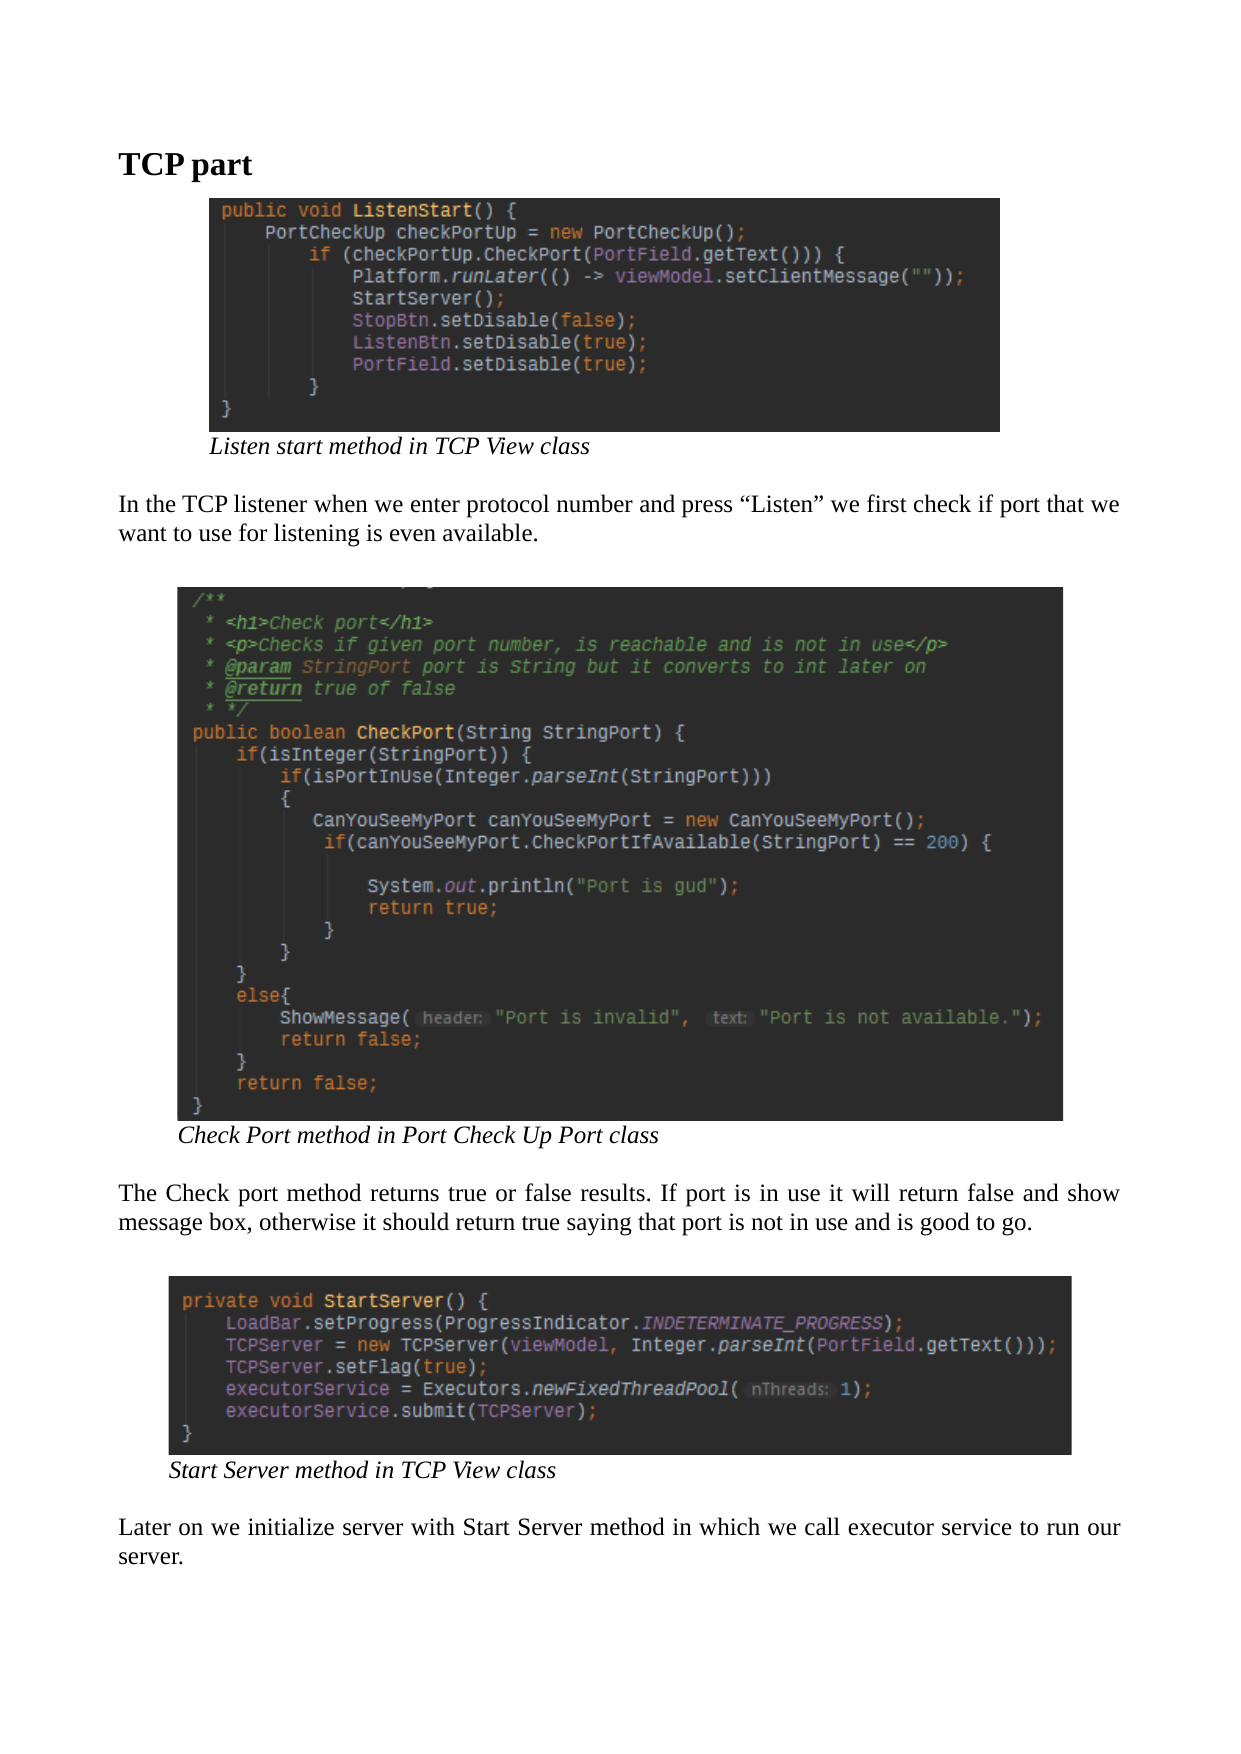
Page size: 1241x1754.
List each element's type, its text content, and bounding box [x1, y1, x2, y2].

picture [168, 1276, 1072, 1455]
text Start Server method in TCP View class [168, 1455, 1072, 1483]
text In the TCP listener when we enter protocol number and press “Listen” we first check if port that we want to use for listening is even available. [118, 489, 1122, 546]
text Listen start method in TCP View class [209, 432, 1000, 460]
text Check Port method in Port Check Up Port class [177, 1121, 1063, 1149]
picture [177, 587, 1064, 1121]
picture [209, 198, 1000, 432]
text TCP part [118, 144, 1122, 183]
text Later on we initialize server with Start Server method in which we call executor service to run our server. [118, 1512, 1122, 1570]
text The Check port method returns true or false results. If port is in use it will return false and show message box, otherwise it should return true saying that port is not in use and is good to go. [118, 1178, 1122, 1235]
